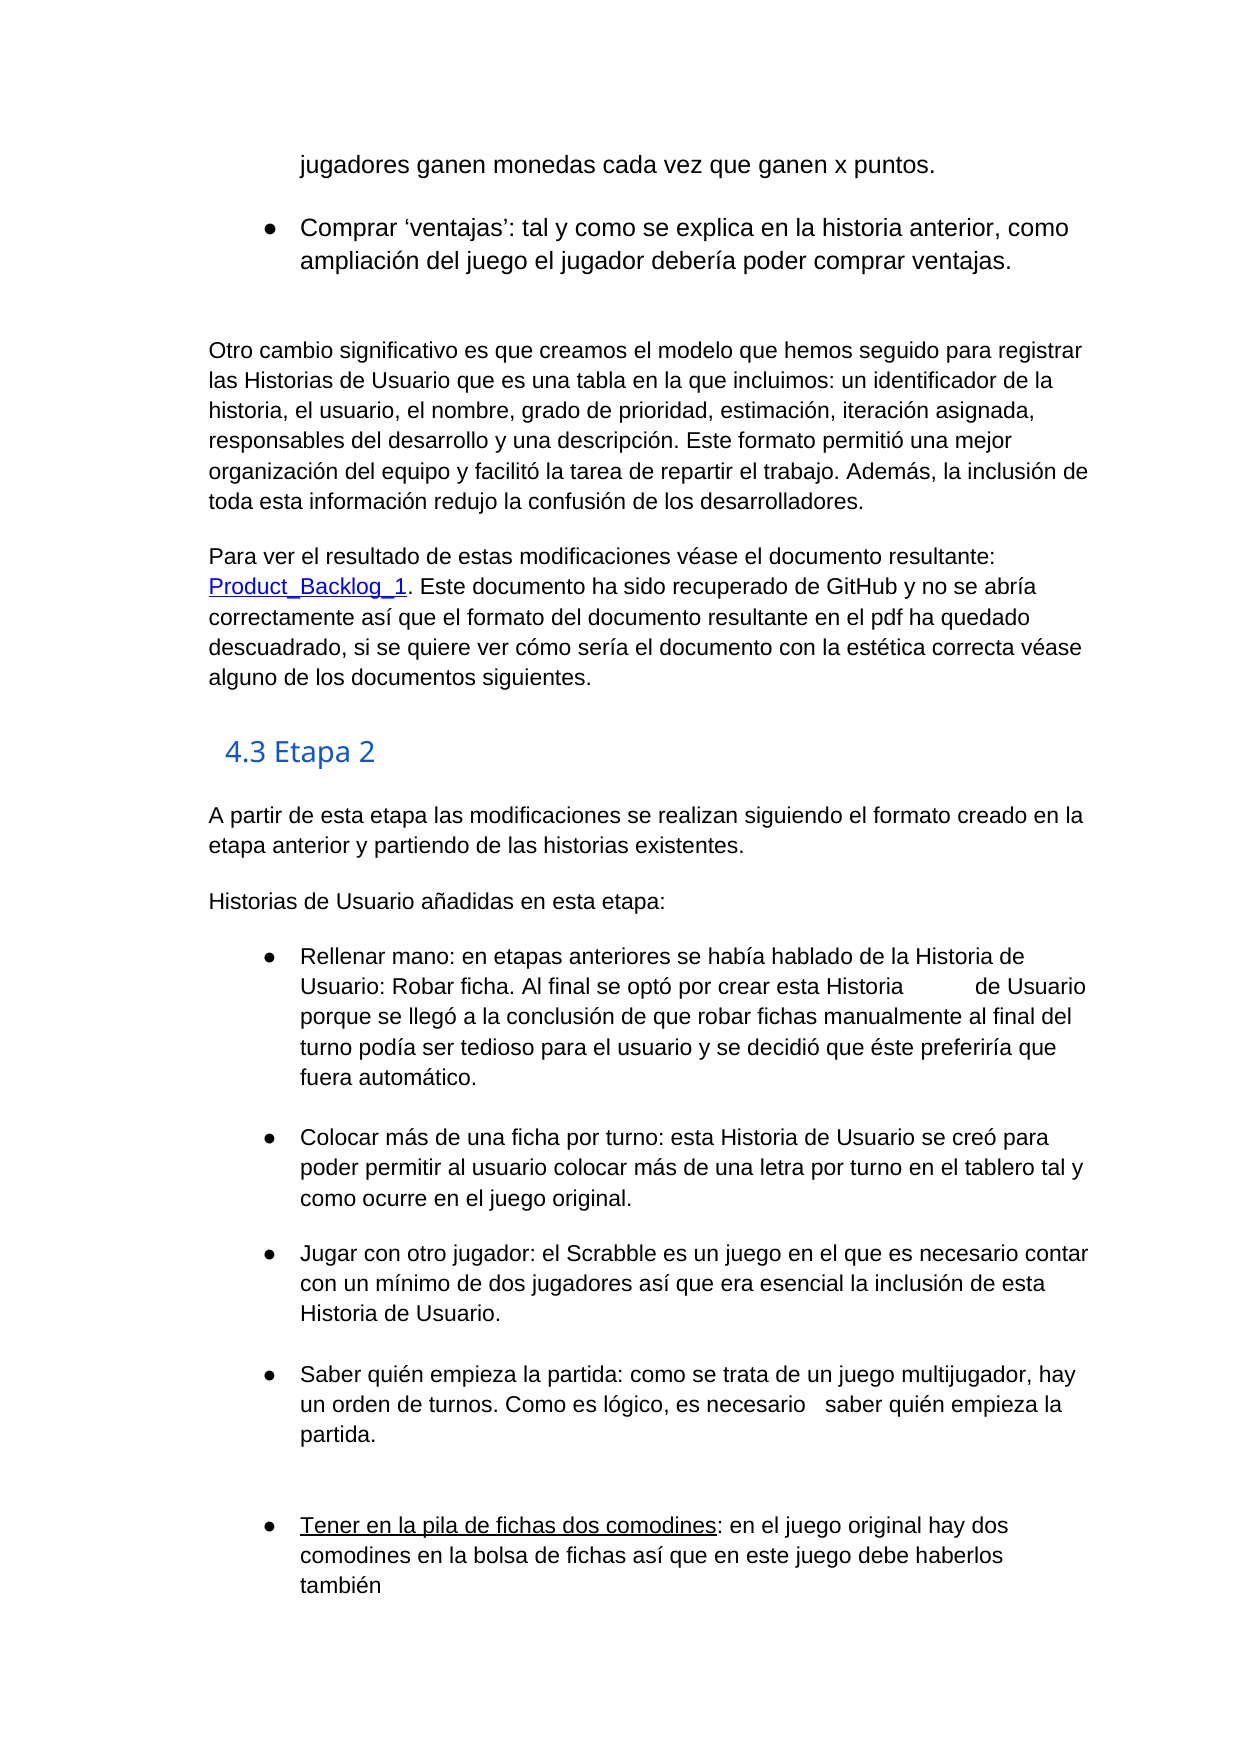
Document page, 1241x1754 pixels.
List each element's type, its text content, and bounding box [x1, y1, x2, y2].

list Jugar con otro jugador: el Scrabble es un juego en el que es necesario contar con un mínimo de dos jugadores así que era esencial la inclusión de esta Historia de Usuario. [262, 1240, 1090, 1357]
list Tener en la pila de fichas dos comodines: en el juego original hay dos comodines en la bolsa de fichas así que en este juego debe haberlos también [262, 1512, 1090, 1598]
text Otro cambio significativo es que creamos el modelo que hemos seguido para registrar las Historias de Usuario que es una tabla en la que incluimos: un identificador de la historia, el usuario, el nombre, grado de prioridad, estimación, iteración asignada, responsables del desarrollo y una descripción. Este formato permitió una mejor organización del equipo y facilitó la tarea de repartir el trabajo. Además, la inclusión de toda esta información redujo la confusión de los desarrolladores. [208, 337, 1090, 514]
text A partir de esta etapa las modificaciones se realizan siguiendo el formato creado en la etapa anterior y partiendo de las historias existentes. [208, 802, 1090, 859]
list Colocar más de una ficha por turno: esta Historia de Usuario se creó para poder permitir al usuario colocar más de una letra por turno en el tablero tal y como ocurre en el juego original. [262, 1124, 1090, 1211]
subtitle 4.3 Etapa 2 [150, 732, 1090, 771]
list Comprar ‘ventajas’: tal y como se explica en la historia anterior, como ampliación del juego el jugador debería poder comprar ventajas. [262, 213, 1090, 308]
list jugadores ganen monedas cada vez que ganen x puntos. [262, 150, 1090, 209]
text Historias de Usuario añadidas en esta etapa: [208, 888, 1090, 914]
list Saber quién empieza la partida: como se trata de un juego multijugador, hay un orden de turnos. Como es lógico, es necesario saber quién empieza la partida. [262, 1361, 1090, 1478]
text Para ver el resultado de estas modificaciones véase el documento resultante: Product_Backlog_1. Este documento ha sido recuperado de GitHub y no se abría correctamente así que el formato del documento resultante en el pdf ha quedado descuadrado, si se quiere ver cómo sería el documento con la estética correcta véase alguno de los documentos siguientes. [208, 543, 1090, 690]
list Rellenar mano: en etapas anteriores se había hablado de la Historia de Usuario: Robar ficha. Al final se optó por crear esta Historia de Usuario porque se llegó a la conclusión de que robar fichas manualmente al final del turno podía ser tedioso para el usuario y se decidió que éste preferiría que fuera automático. [262, 943, 1090, 1120]
